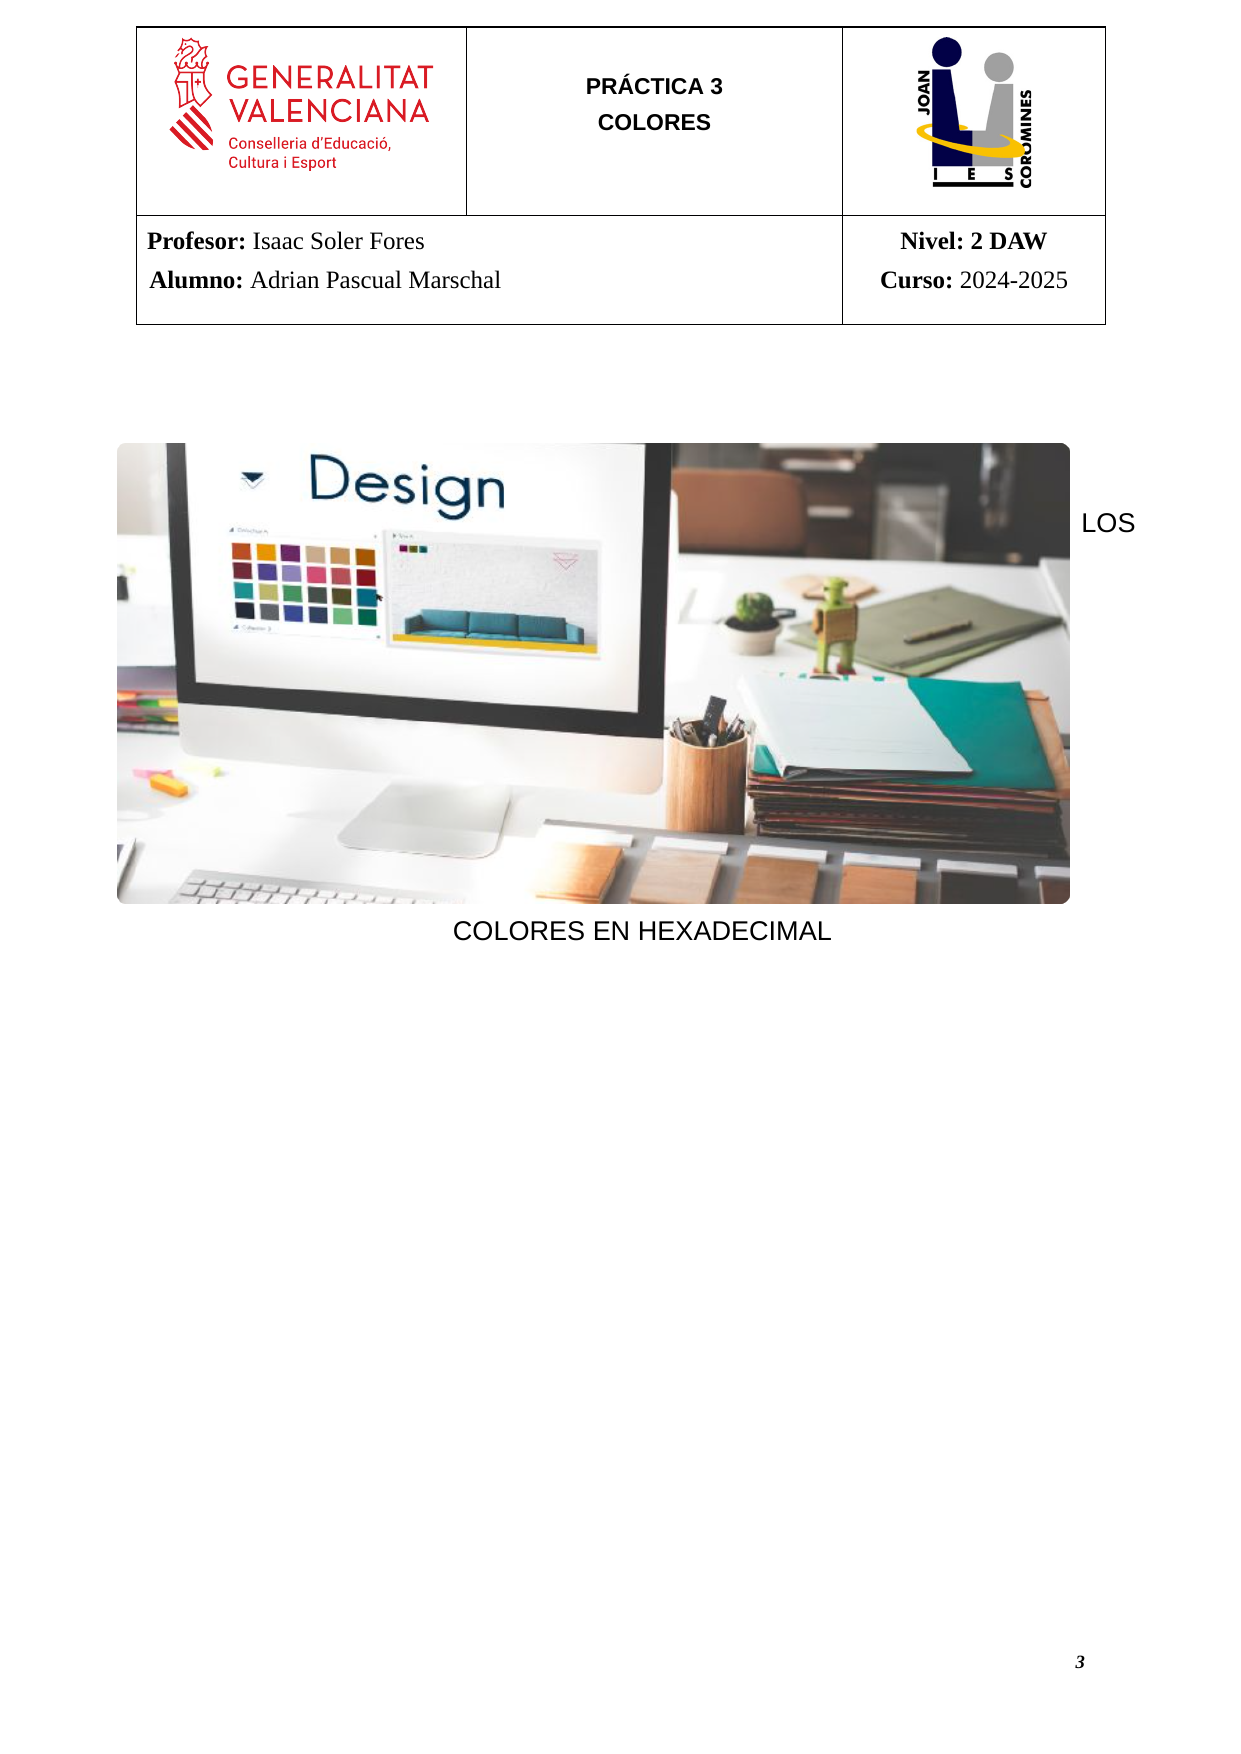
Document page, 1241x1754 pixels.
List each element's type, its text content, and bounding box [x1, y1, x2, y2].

picture [916, 37, 1032, 188]
picture [169, 37, 434, 171]
text LOS COLORES EN HEXADECIMAL [148, 507, 1137, 946]
picture [104, 431, 1080, 915]
